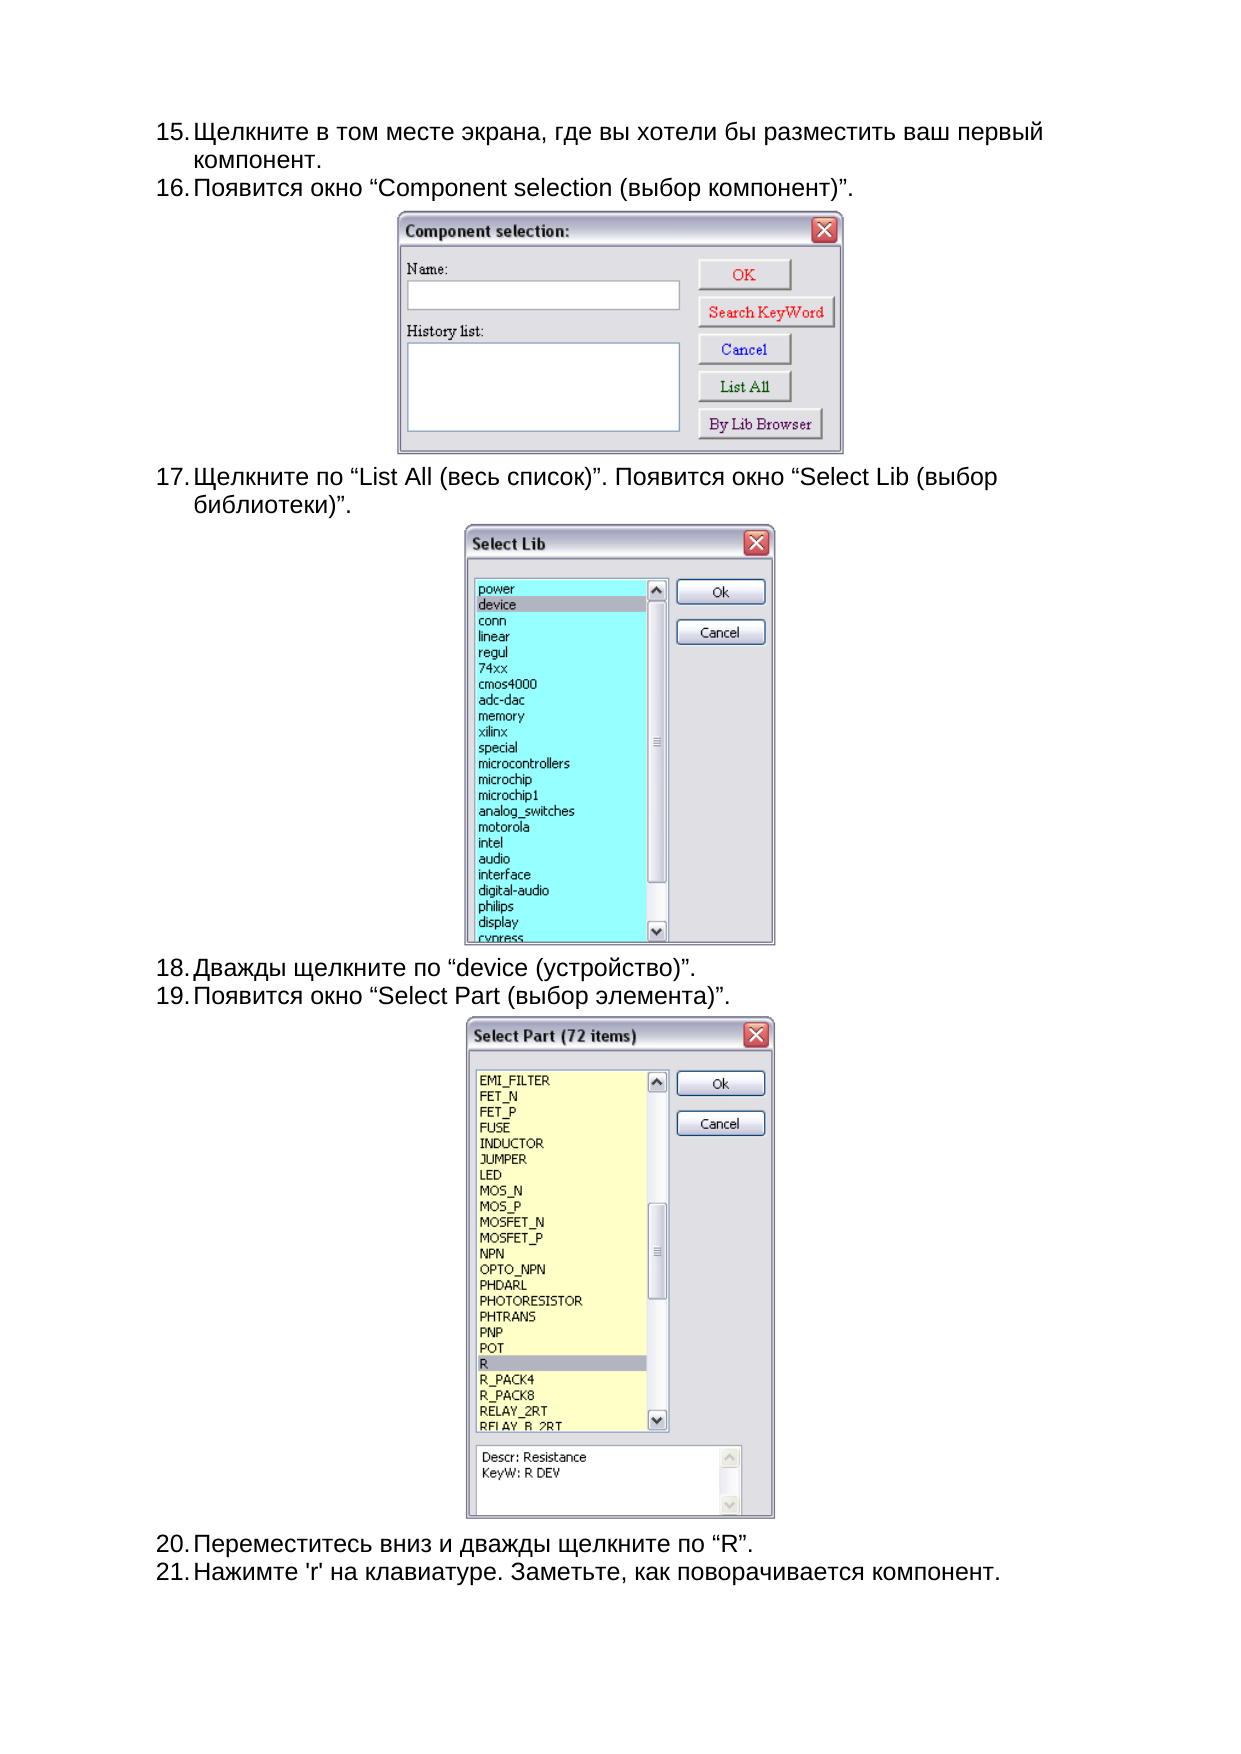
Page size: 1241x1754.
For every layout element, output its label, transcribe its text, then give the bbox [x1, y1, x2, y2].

list Появится окно “Select Part (выбор элемента)”. [156, 981, 1122, 1009]
list Щелкните в том месте экрана, где вы хотели бы разместить ваш первый компонент. [156, 118, 1122, 174]
list Появится окно “Component selection (выбор компонент)”. [156, 174, 1122, 202]
list Переместитесь вниз и дважды щелкните по “R”. [156, 1009, 1122, 1558]
list Нажимте 'r' на клавиатуре. Заметьте, как поворачивается компонент. [156, 1558, 1122, 1586]
list Дважды щелкните по “device (устройство)”. [156, 519, 1122, 981]
list Щелкните по “List All (весь список)”. Появится окно “Select Lib (выбор библиотеки)”. [156, 202, 1122, 519]
